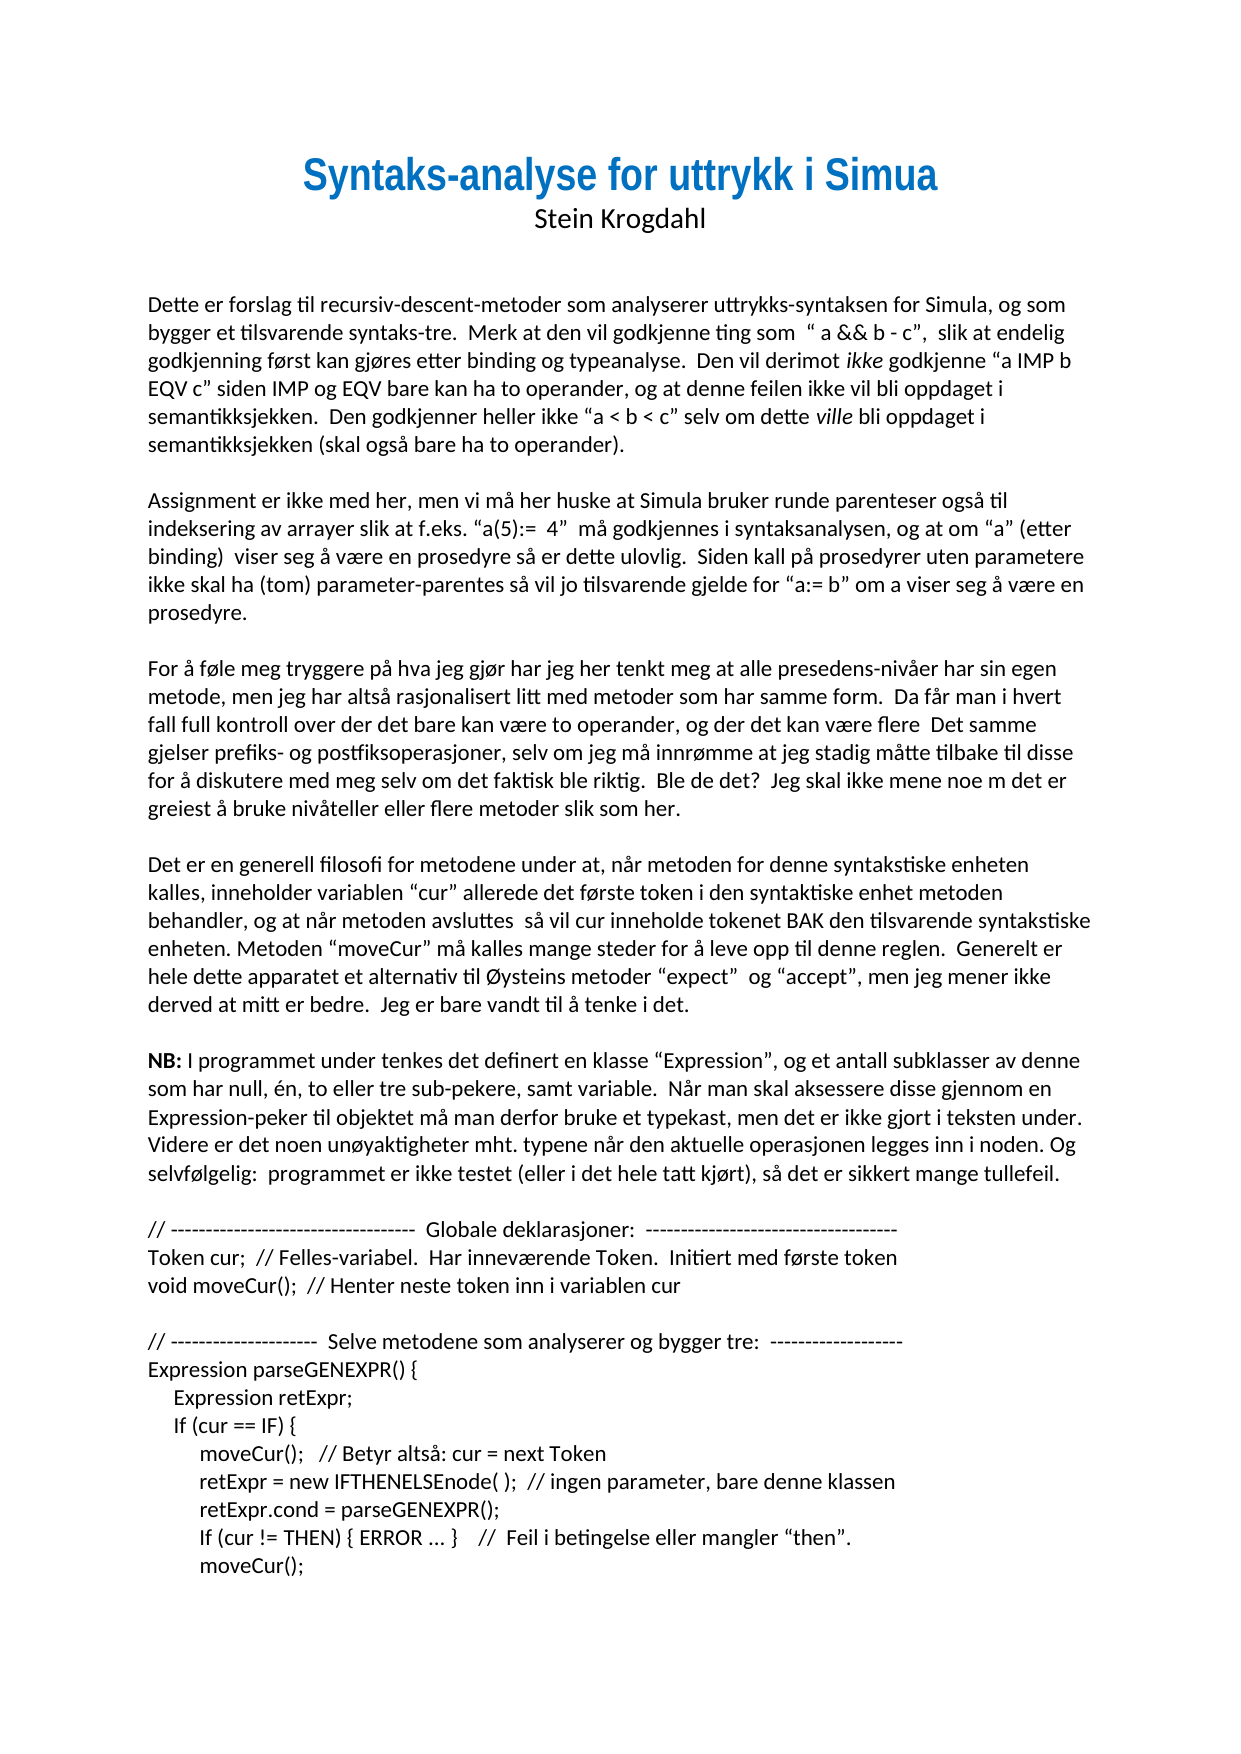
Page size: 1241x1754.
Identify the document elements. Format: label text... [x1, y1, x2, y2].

text moveCur(); // Betyr altså: cur = next Token [148, 1439, 1093, 1467]
text If (cur == IF) { [148, 1411, 1093, 1439]
text Syntaks-analyse for uttrykk i Simua [148, 148, 1093, 200]
text moveCur(); [148, 1551, 1093, 1579]
text For å føle meg tryggere på hva jeg gjør har jeg her tenkt meg at alle presedens-nivåer har sin egen metode, men jeg har altså rasjonalisert litt med metoder som har samme form. Da får man i hvert fall full kontroll over der det bare kan være to operander, og der det kan være flere Det samme gjelser prefiks- og postfiksoperasjoner, selv om jeg må innrømme at jeg stadig måtte tilbake til disse for å diskutere med meg selv om det faktisk ble riktig. Ble de det? Jeg skal ikke mene noe m det er greiest å bruke nivåteller eller flere metoder slik som her. [148, 654, 1093, 822]
text NB: I programmet under tenkes det definert en klasse “Expression”, og et antall subklasser av denne som har null, én, to eller tre sub-pekere, samt variable. Når man skal aksessere disse gjennom en Expression-peker til objektet må man derfor bruke et typekast, men det er ikke gjort i teksten under. Videre er det noen unøyaktigheter mht. typene når den aktuelle operasjonen legges inn i noden. Og selvfølgelig: programmet er ikke testet (eller i det hele tatt kjørt), så det er sikkert mange tullefeil. [148, 1047, 1093, 1187]
text void moveCur(); // Henter neste token inn i variablen cur [148, 1271, 1093, 1299]
text Token cur; // Felles-variabel. Har inneværende Token. Initiert med første token [148, 1243, 1093, 1271]
text Expression retExpr; [148, 1383, 1093, 1411]
text retExpr = new IFTHENELSEnode( ); // ingen parameter, bare denne klassen [148, 1467, 1093, 1495]
text // ----------------------------------- Globale deklarasjoner: ------------------------------------ [148, 1215, 1093, 1243]
text Stein Krogdahl [148, 200, 1093, 236]
text retExpr.cond = parseGENEXPR(); [148, 1495, 1093, 1523]
text Dette er forslag til recursiv-descent-metoder som analyserer uttrykks-syntaksen for Simula, og som bygger et tilsvarende syntaks-tre. Merk at den vil godkjenne ting som “ a && b - c”, slik at endelig godkjenning først kan gjøres etter binding og typeanalyse. Den vil derimot ikke godkjenne “a IMP b EQV c” siden IMP og EQV bare kan ha to operander, og at denne feilen ikke vil bli oppdaget i semantikksjekken. Den godkjenner heller ikke “a < b < c” selv om dette ville bli oppdaget i semantikksjekken (skal også bare ha to operander). [148, 290, 1093, 458]
text Det er en generell filosofi for metodene under at, når metoden for denne syntakstiske enheten kalles, inneholder variablen “cur” allerede det første token i den syntaktiske enhet metoden behandler, og at når metoden avsluttes så vil cur inneholde tokenet BAK den tilsvarende syntakstiske enheten. Metoden “moveCur” må kalles mange steder for å leve opp til denne reglen. Generelt er hele dette apparatet et alternativ til Øysteins metoder “expect” og “accept”, men jeg mener ikke derved at mitt er bedre. Jeg er bare vandt til å tenke i det. [148, 850, 1093, 1018]
text // --------------------- Selve metodene som analyserer og bygger tre: ------------------- [148, 1327, 1093, 1355]
text If (cur != THEN) { ERROR ... } // Feil i betingelse eller mangler “then”. [148, 1523, 1093, 1551]
text Expression parseGENEXPR() { [148, 1355, 1093, 1383]
text Assignment er ikke med her, men vi må her huske at Simula bruker runde parenteser også til indeksering av arrayer slik at f.eks. “a(5):= 4” må godkjennes i syntaksanalysen, og at om “a” (etter binding) viser seg å være en prosedyre så er dette ulovlig. Siden kall på prosedyrer uten parametere ikke skal ha (tom) parameter-parentes så vil jo tilsvarende gjelde for “a:= b” om a viser seg å være en prosedyre. [148, 486, 1093, 626]
